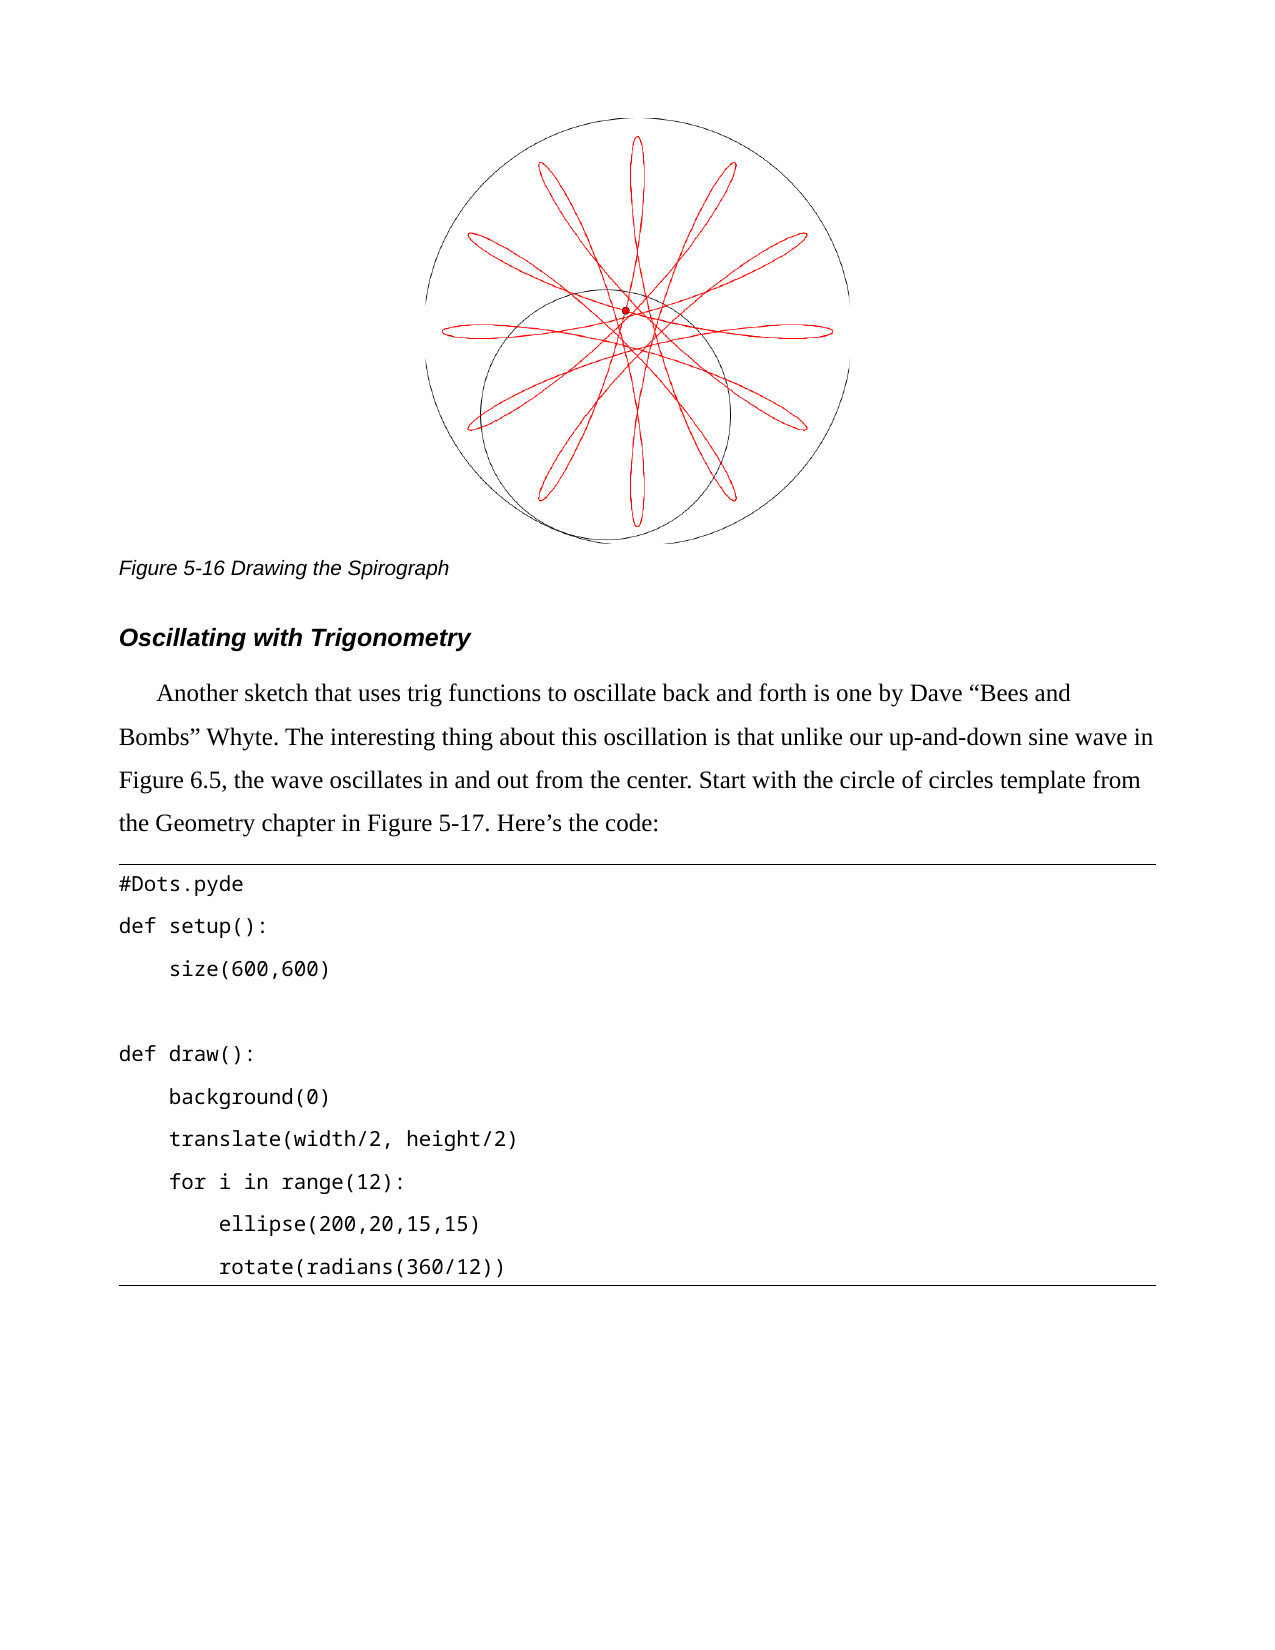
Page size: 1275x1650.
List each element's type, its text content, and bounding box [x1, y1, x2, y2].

text Figure 5-16 Drawing the Spirograph [118, 118, 1156, 580]
picture [425, 118, 850, 544]
text Another sketch that uses trig functions to oscillate back and forth is one by Dave “Bees and Bombs” Whyte. The interesting thing about this oscillation is that unlike our up-and-down sine wave in Figure 6.5, the wave oscillates in and out from the center. Start with the circle of circles template from the Geometry chapter in Figure 5-17. Here’s the code: [118, 678, 1156, 837]
text for i in range(12): [118, 1167, 1156, 1195]
text rotate(radians(360/12)) [118, 1252, 1156, 1286]
text def draw(): [118, 1039, 1156, 1068]
text def setup(): [118, 911, 1156, 940]
text size(600,600) [118, 954, 1156, 982]
text Oscillating with Trigonometry [118, 623, 1156, 652]
text translate(width/2, height/2) [118, 1124, 1156, 1153]
text background(0) [118, 1082, 1156, 1110]
text #Dots.pyde [118, 865, 1156, 897]
text ellipse(200,20,15,15) [118, 1209, 1156, 1238]
